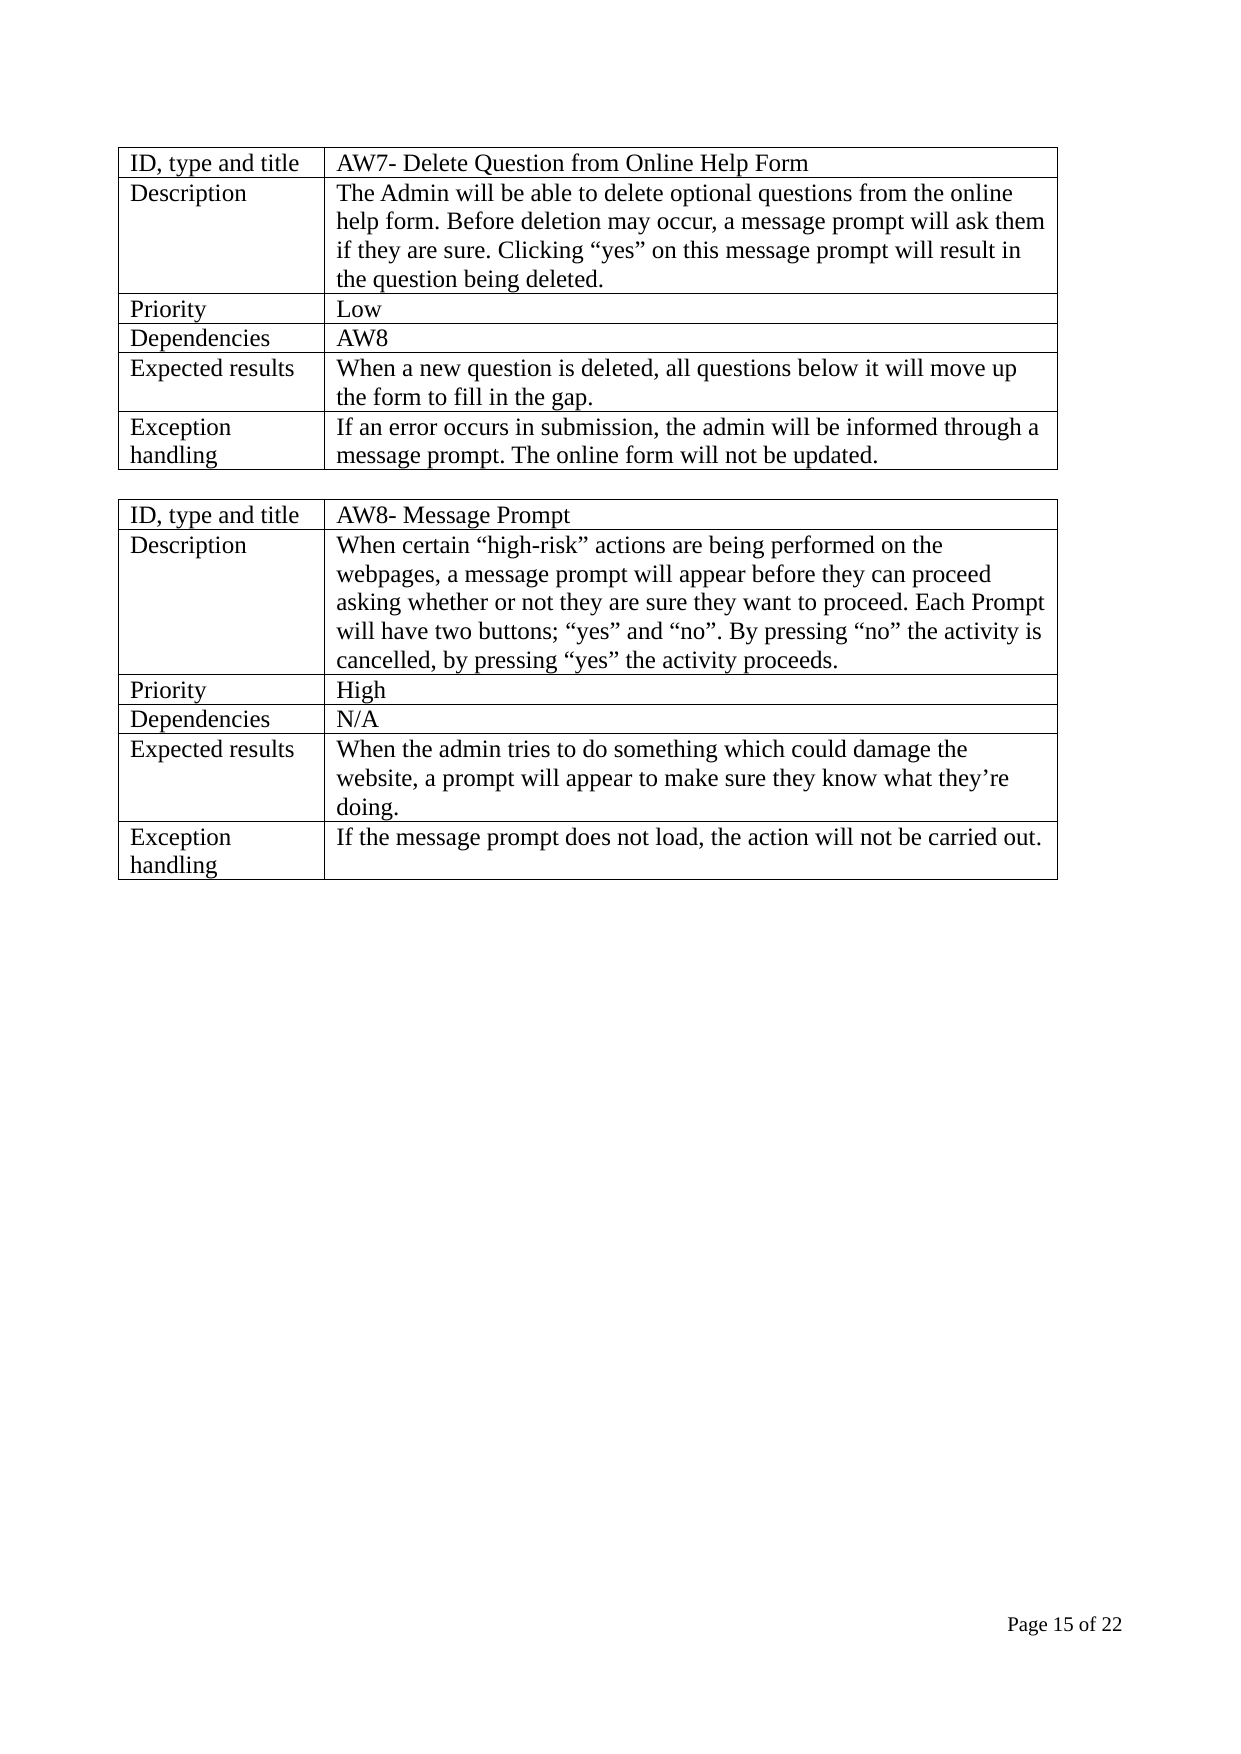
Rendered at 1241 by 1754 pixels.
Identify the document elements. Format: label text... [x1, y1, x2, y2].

table_header ID, type and title [119, 148, 324, 177]
table_cell Priority [119, 294, 324, 322]
table_header ID, type and title [119, 500, 324, 529]
table_cell Exception handling [119, 822, 324, 879]
table_cell N/A [325, 705, 1057, 733]
table_cell Low [325, 294, 1057, 322]
table_cell Description [119, 530, 324, 674]
table_cell High [325, 675, 1057, 703]
table_header AW8- Message Prompt [325, 500, 1057, 529]
table_cell When the admin tries to do something which could damage the website, a prompt will appear to make sure they know what they’re doing. [325, 734, 1057, 821]
table_cell AW8 [325, 324, 1057, 352]
table_cell If an error occurs in submission, the admin will be informed through a message prompt. The online form will not be updated. [325, 412, 1057, 469]
table_cell Expected results [119, 353, 324, 411]
table_cell Priority [119, 675, 324, 703]
table_cell If the message prompt does not load, the action will not be carried out. [325, 822, 1057, 879]
table_cell Dependencies [119, 324, 324, 352]
table_cell Dependencies [119, 705, 324, 733]
table_header AW7- Delete Question from Online Help Form [325, 148, 1057, 177]
table_cell Description [119, 178, 324, 293]
table_cell When a new question is deleted, all questions below it will move up the form to fill in the gap. [325, 353, 1057, 411]
table_cell Expected results [119, 734, 324, 821]
table_cell Exception handling [119, 412, 324, 469]
table_cell The Admin will be able to delete optional questions from the online help form. Before deletion may occur, a message prompt will ask them if they are sure. Clicking “yes” on this message prompt will result in the question being deleted. [325, 178, 1057, 293]
table_cell When certain “high-risk” actions are being performed on the webpages, a message prompt will appear before they can proceed asking whether or not they are sure they want to proceed. Each Prompt will have two buttons; “yes” and “no”. By pressing “no” the activity is cancelled, by pressing “yes” the activity proceeds. [325, 530, 1057, 674]
